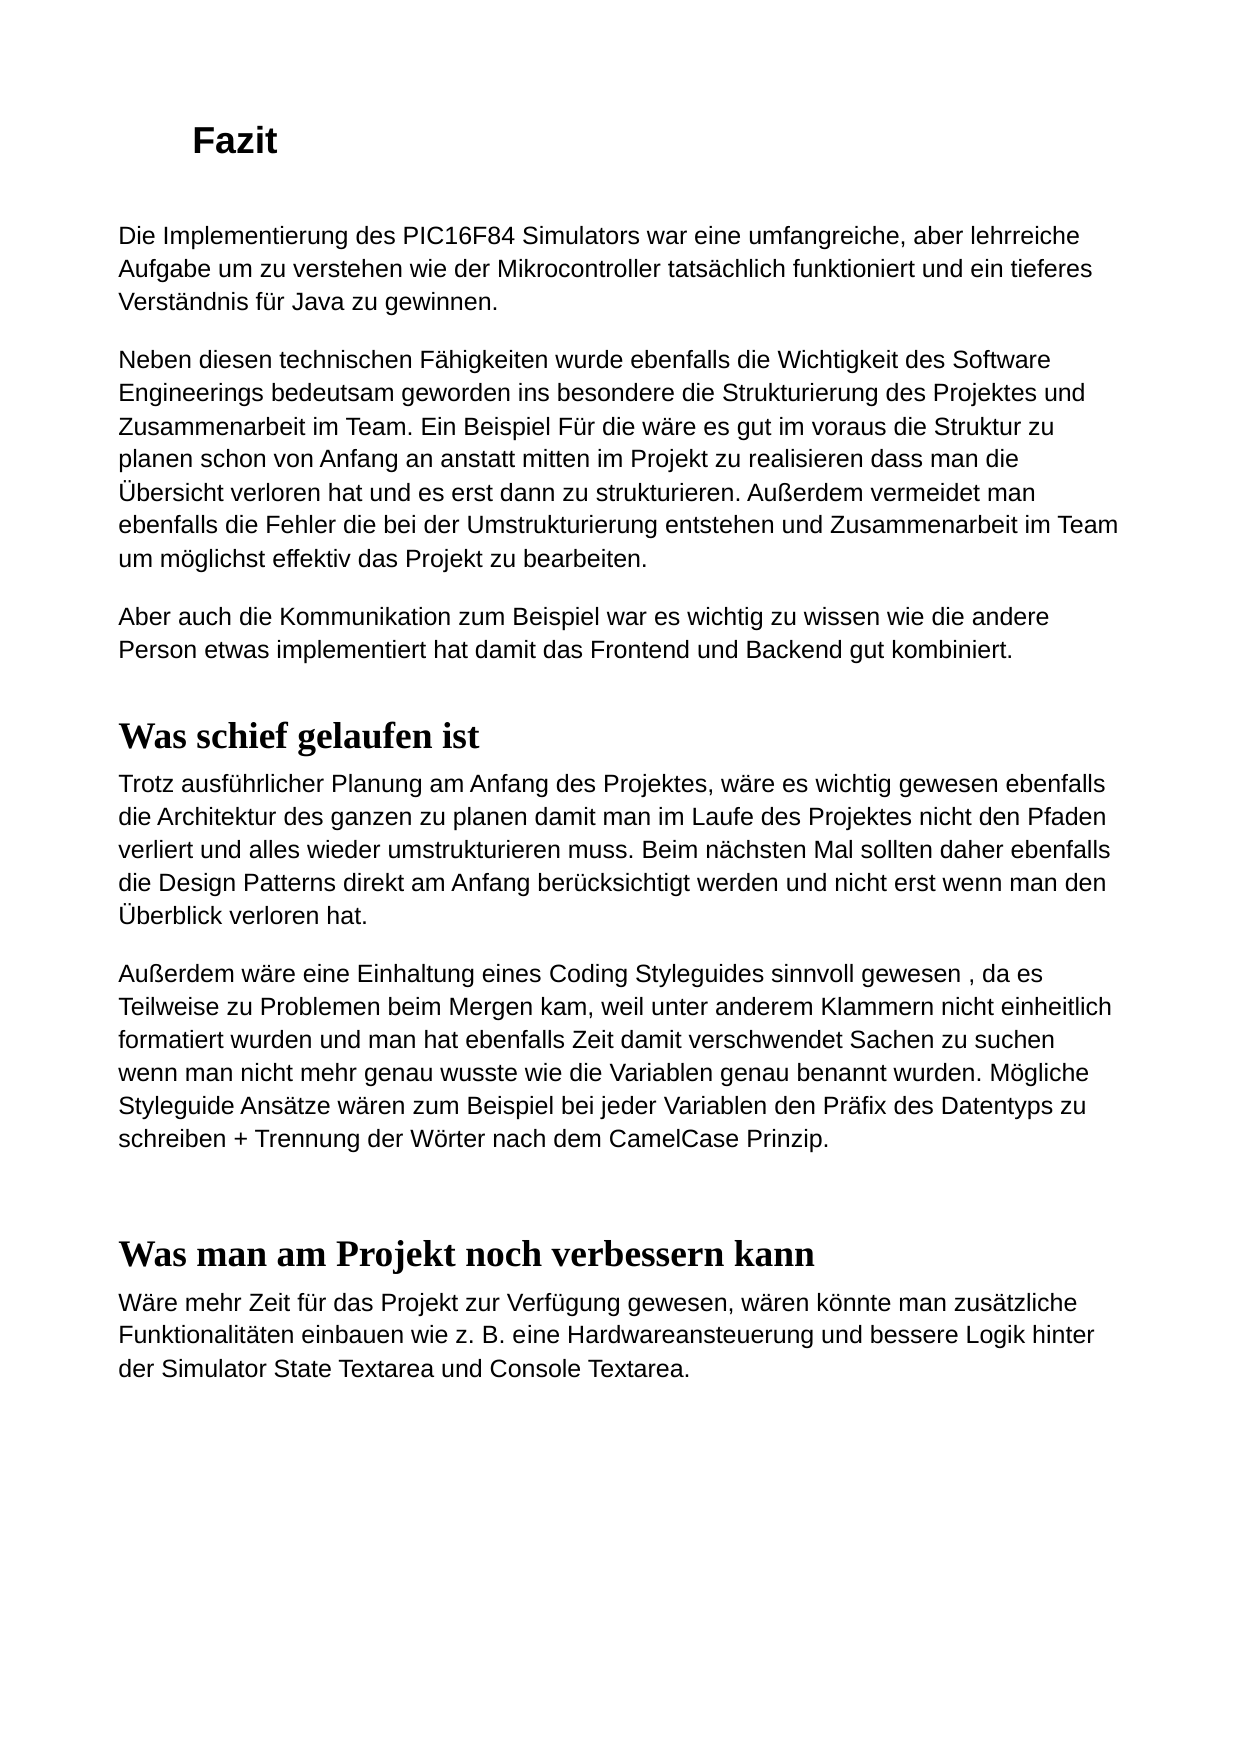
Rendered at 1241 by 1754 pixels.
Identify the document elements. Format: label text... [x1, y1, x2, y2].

subtitle Fazit [118, 118, 1122, 161]
text Die Implementierung des PIC16F84 Simulators war eine umfangreiche, aber lehrreiche Aufgabe um zu verstehen wie der Mikrocontroller tatsächlich funktioniert und ein tieferes Verständnis für Java zu gewinnen. [118, 221, 1122, 316]
text Wäre mehr Zeit für das Projekt zur Verfügung gewesen, wären könnte man zusätzliche Funktionalitäten einbauen wie z. B. eine Hardwareansteuerung und bessere Logik hinter der Simulator State Textarea und Console Textarea. [118, 1287, 1122, 1382]
subtitle Was man am Projekt noch verbessern kann [118, 1232, 1122, 1275]
text Neben diesen technischen Fähigkeiten wurde ebenfalls die Wichtigkeit des Software Engineerings bedeutsam geworden ins besondere die Strukturierung des Projektes und Zusammenarbeit im Team. Ein Beispiel Für die wäre es gut im voraus die Struktur zu planen schon von Anfang an anstatt mitten im Projekt zu realisieren dass man die Übersicht verloren hat und es erst dann zu strukturieren. Außerdem vermeidet man ebenfalls die Fehler die bei der Umstrukturierung entstehen und Zusammenarbeit im Team um möglichst effektiv das Projekt zu bearbeiten. [118, 345, 1122, 572]
text Aber auch die Kommunikation zum Beispiel war es wichtig zu wissen wie die andere Person etwas implementiert hat damit das Frontend und Backend gut kombiniert. [118, 602, 1122, 663]
subtitle Was schief gelaufen ist [118, 713, 1122, 757]
text Außerdem wäre eine Einhaltung eines Coding Styleguides sinnvoll gewesen , da es Teilweise zu Problemen beim Mergen kam, weil unter anderem Klammern nicht einheitlich formatiert wurden und man hat ebenfalls Zeit damit verschwendet Sachen zu suchen wenn man nicht mehr genau wusste wie die Variablen genau benannt wurden. Mögliche Styleguide Ansätze wären zum Beispiel bei jeder Variablen den Präfix des Datentyps zu schreiben + Trennung der Wörter nach dem CamelCase Prinzip. [118, 959, 1122, 1153]
text Trotz ausführlicher Planung am Anfang des Projektes, wäre es wichtig gewesen ebenfalls die Architektur des ganzen zu planen damit man im Laufe des Projektes nicht den Pfaden verliert und alles wieder umstrukturieren muss. Beim nächsten Mal sollten daher ebenfalls die Design Patterns direkt am Anfang berücksichtigt werden und nicht erst wenn man den Überblick verloren hat. [118, 769, 1122, 930]
